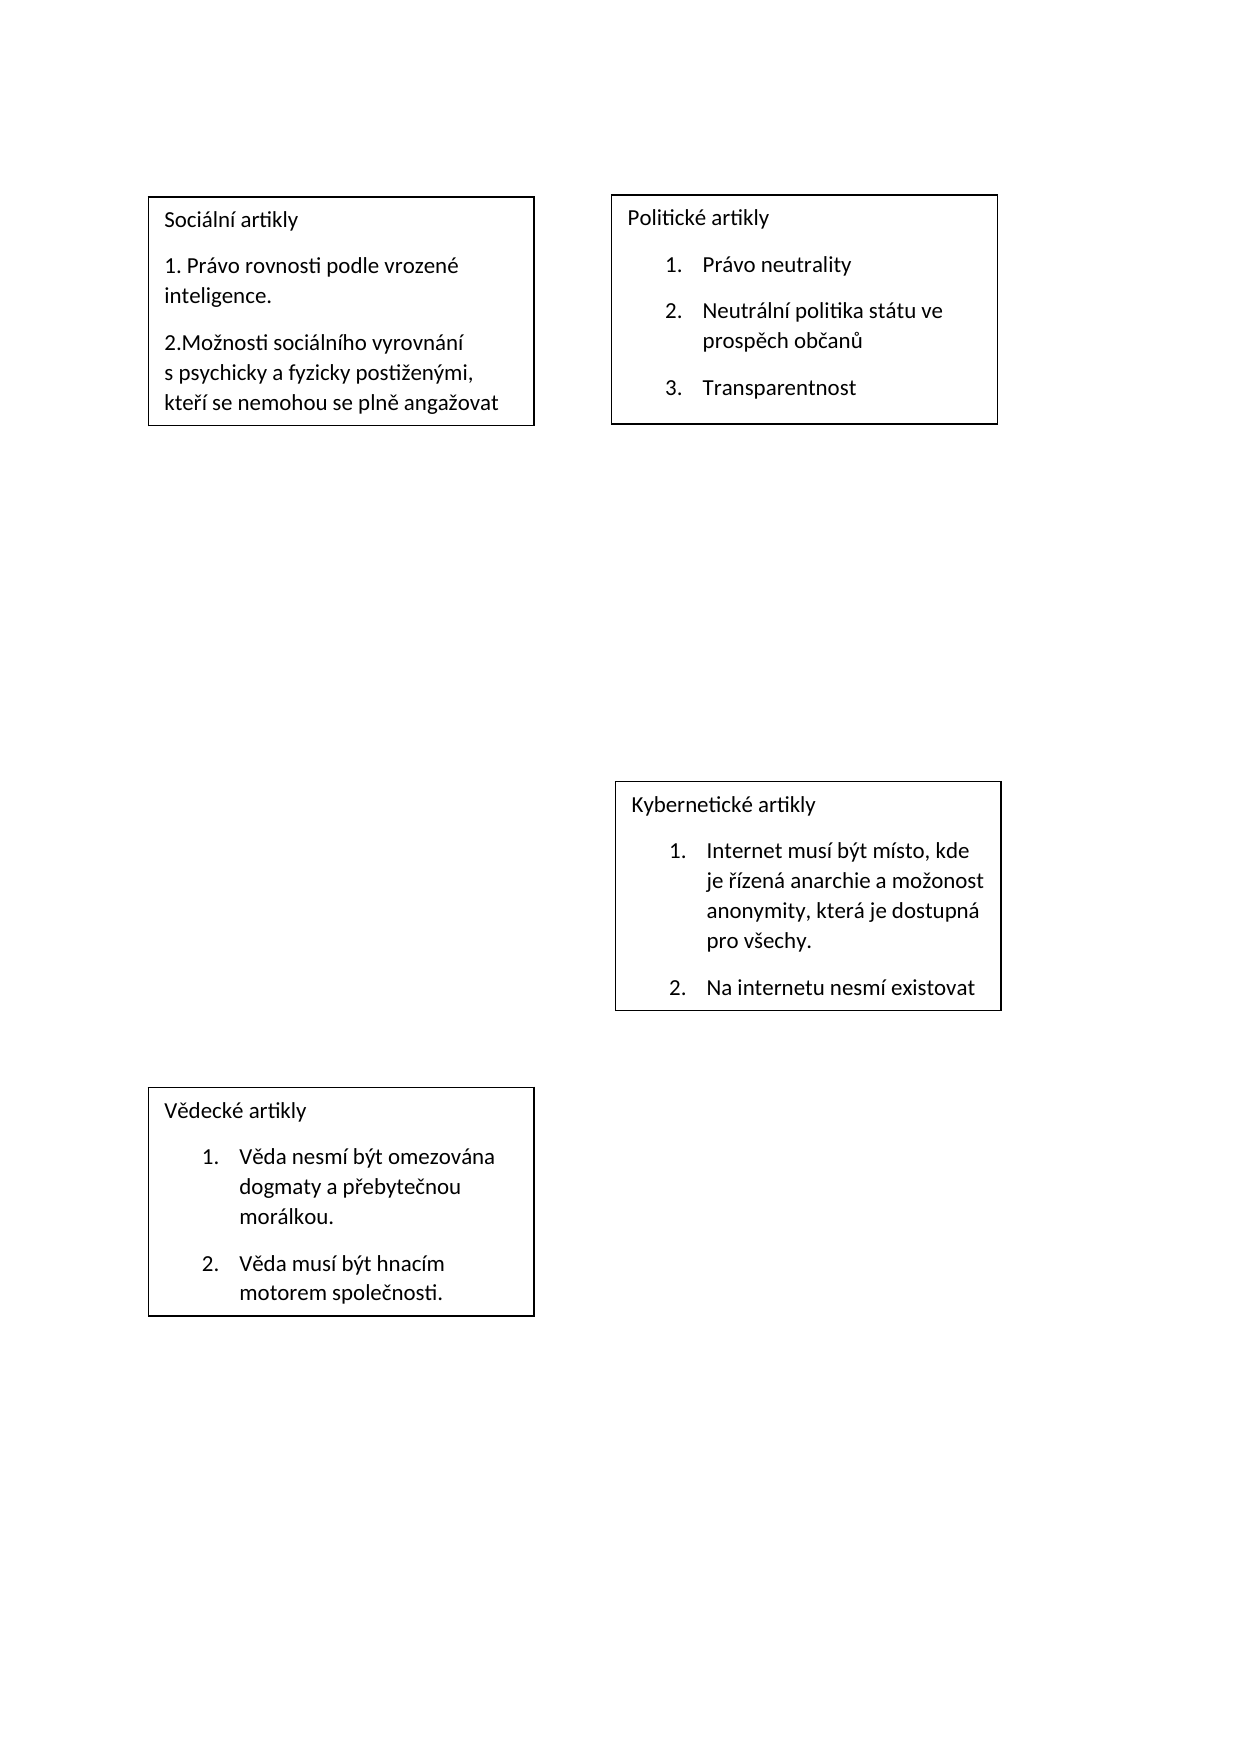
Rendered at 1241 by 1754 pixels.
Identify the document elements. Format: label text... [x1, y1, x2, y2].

list Věda nesmí být omezována dogmaty a přebytečnou morálkou. [202, 1142, 518, 1230]
text 2.Možnosti sociálního vyrovnání s psychicky a fyzicky postiženými, kteří se nemohou se plně angažovat ve společnosti a jsou vytlačováni na okraj společnosti. [164, 328, 518, 417]
text Sociální artikly [164, 205, 518, 233]
list Právo neutrality [665, 250, 982, 278]
text 1. Právo rovnosti podle vrozené inteligence. [164, 252, 518, 309]
list Internet musí být místo, kde je řízená anarchie a možonost anonymity, která je dostupná pro všechy. [669, 836, 986, 954]
list Na internetu nesmí existovat omezení pro sdílení bezpečného obsahu a aplikací, stejně jako musí být zabezpečeno před hackerskými útoky [669, 973, 986, 1002]
list Neutrální politika státu ve prospěch občanů [665, 296, 982, 354]
text Kybernetické artikly [631, 790, 986, 818]
text Politické artikly [627, 203, 982, 231]
text Vědecké artikly [164, 1096, 518, 1124]
list Transparentnost [665, 373, 982, 401]
list Věda musí být hnacím motorem společnosti. [202, 1249, 518, 1307]
